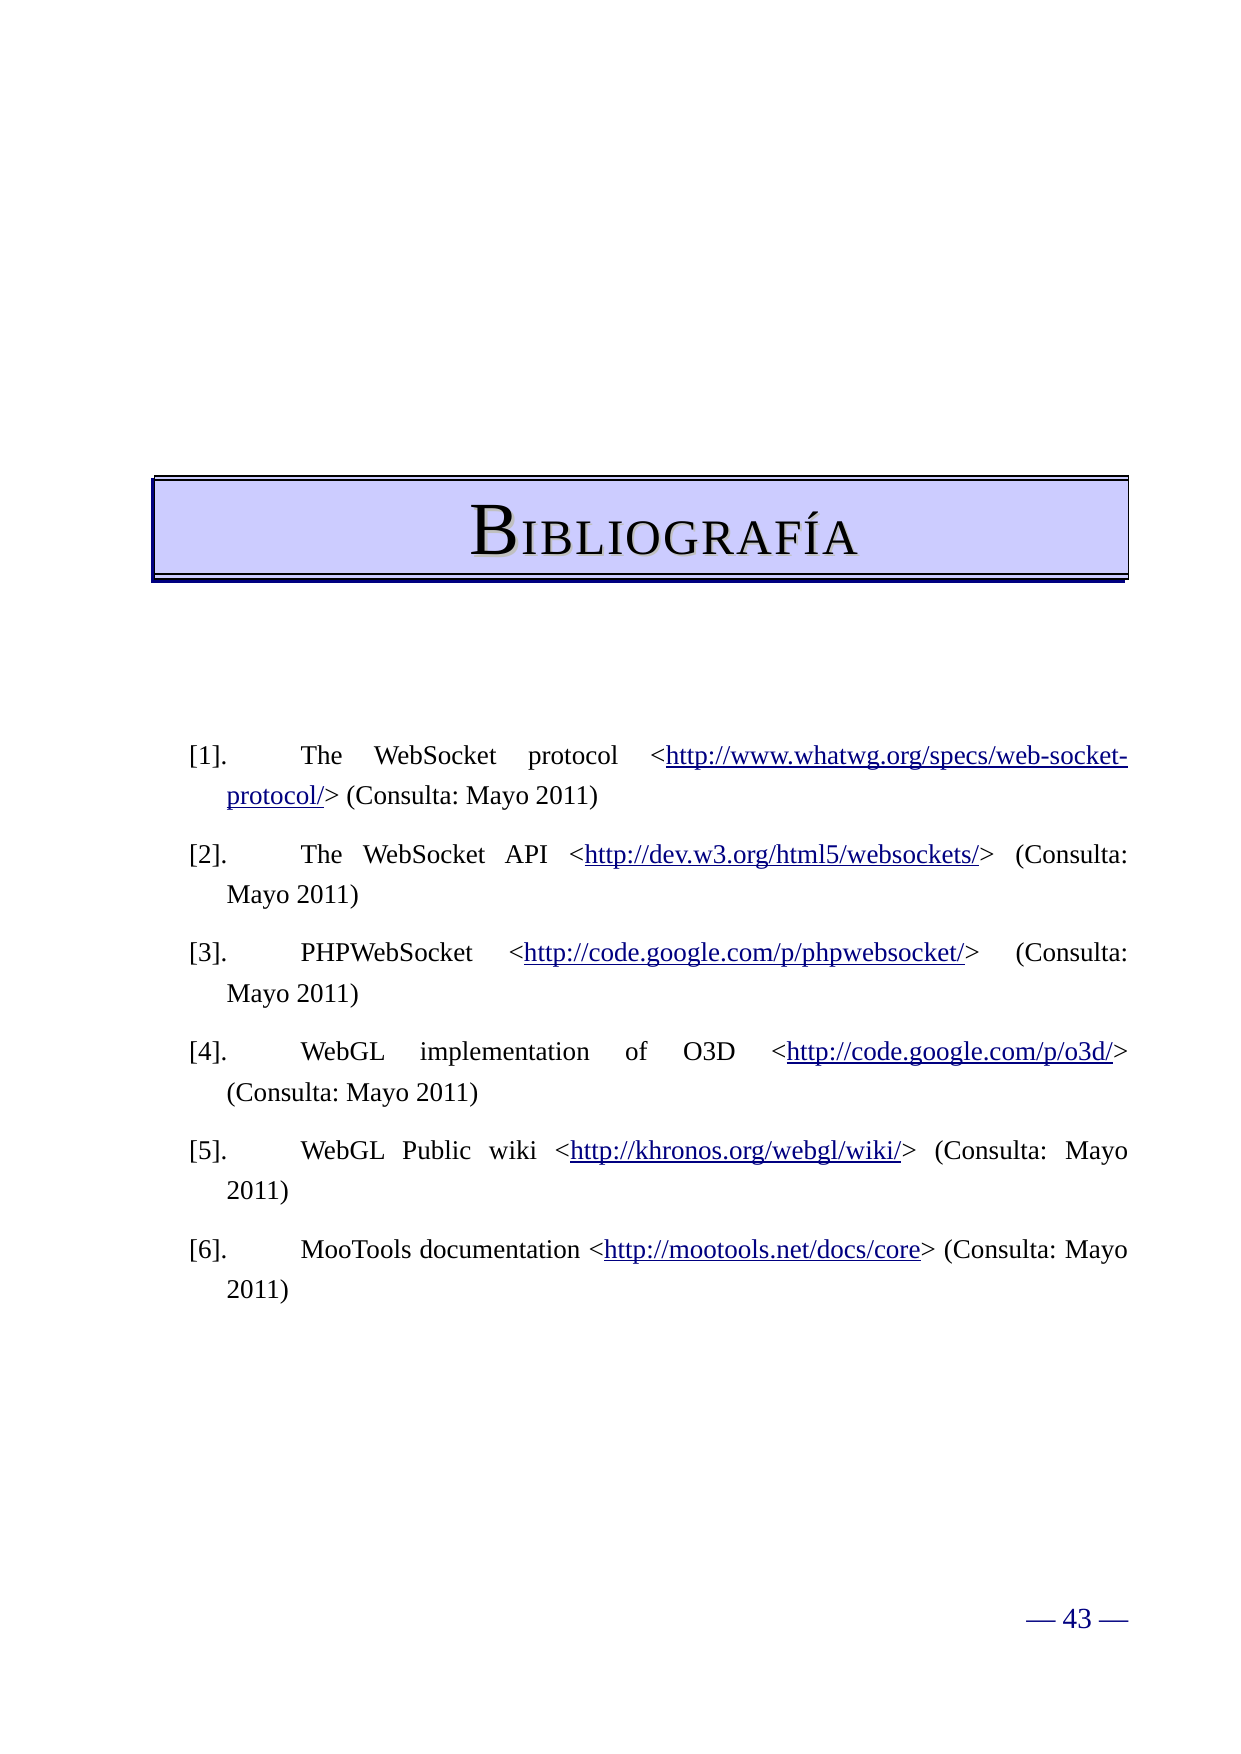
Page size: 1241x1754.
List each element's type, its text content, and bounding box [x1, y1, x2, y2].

list WebGL Public wiki <http://khronos.org/webgl/wiki/> (Consulta: Mayo 2011) [189, 1134, 1128, 1206]
list The WebSocket protocol <http://www.whatwg.org/specs/web-socket-protocol/> (Consulta: Mayo 2011) [189, 739, 1128, 811]
list WebGL implementation of O3D <http://code.google.com/p/o3d/> (Consulta: Mayo 2011) [189, 1035, 1128, 1107]
list The WebSocket API <http://dev.w3.org/html5/websockets/> (Consulta: Mayo 2011) [189, 838, 1128, 909]
list MooTools documentation <http://mootools.net/docs/core> (Consulta: Mayo 2011) [189, 1233, 1128, 1304]
subtitle Bibliografía [155, 481, 1128, 573]
list PHPWebSocket <http://code.google.com/p/phpwebsocket/> (Consulta: Mayo 2011) [189, 937, 1128, 1008]
